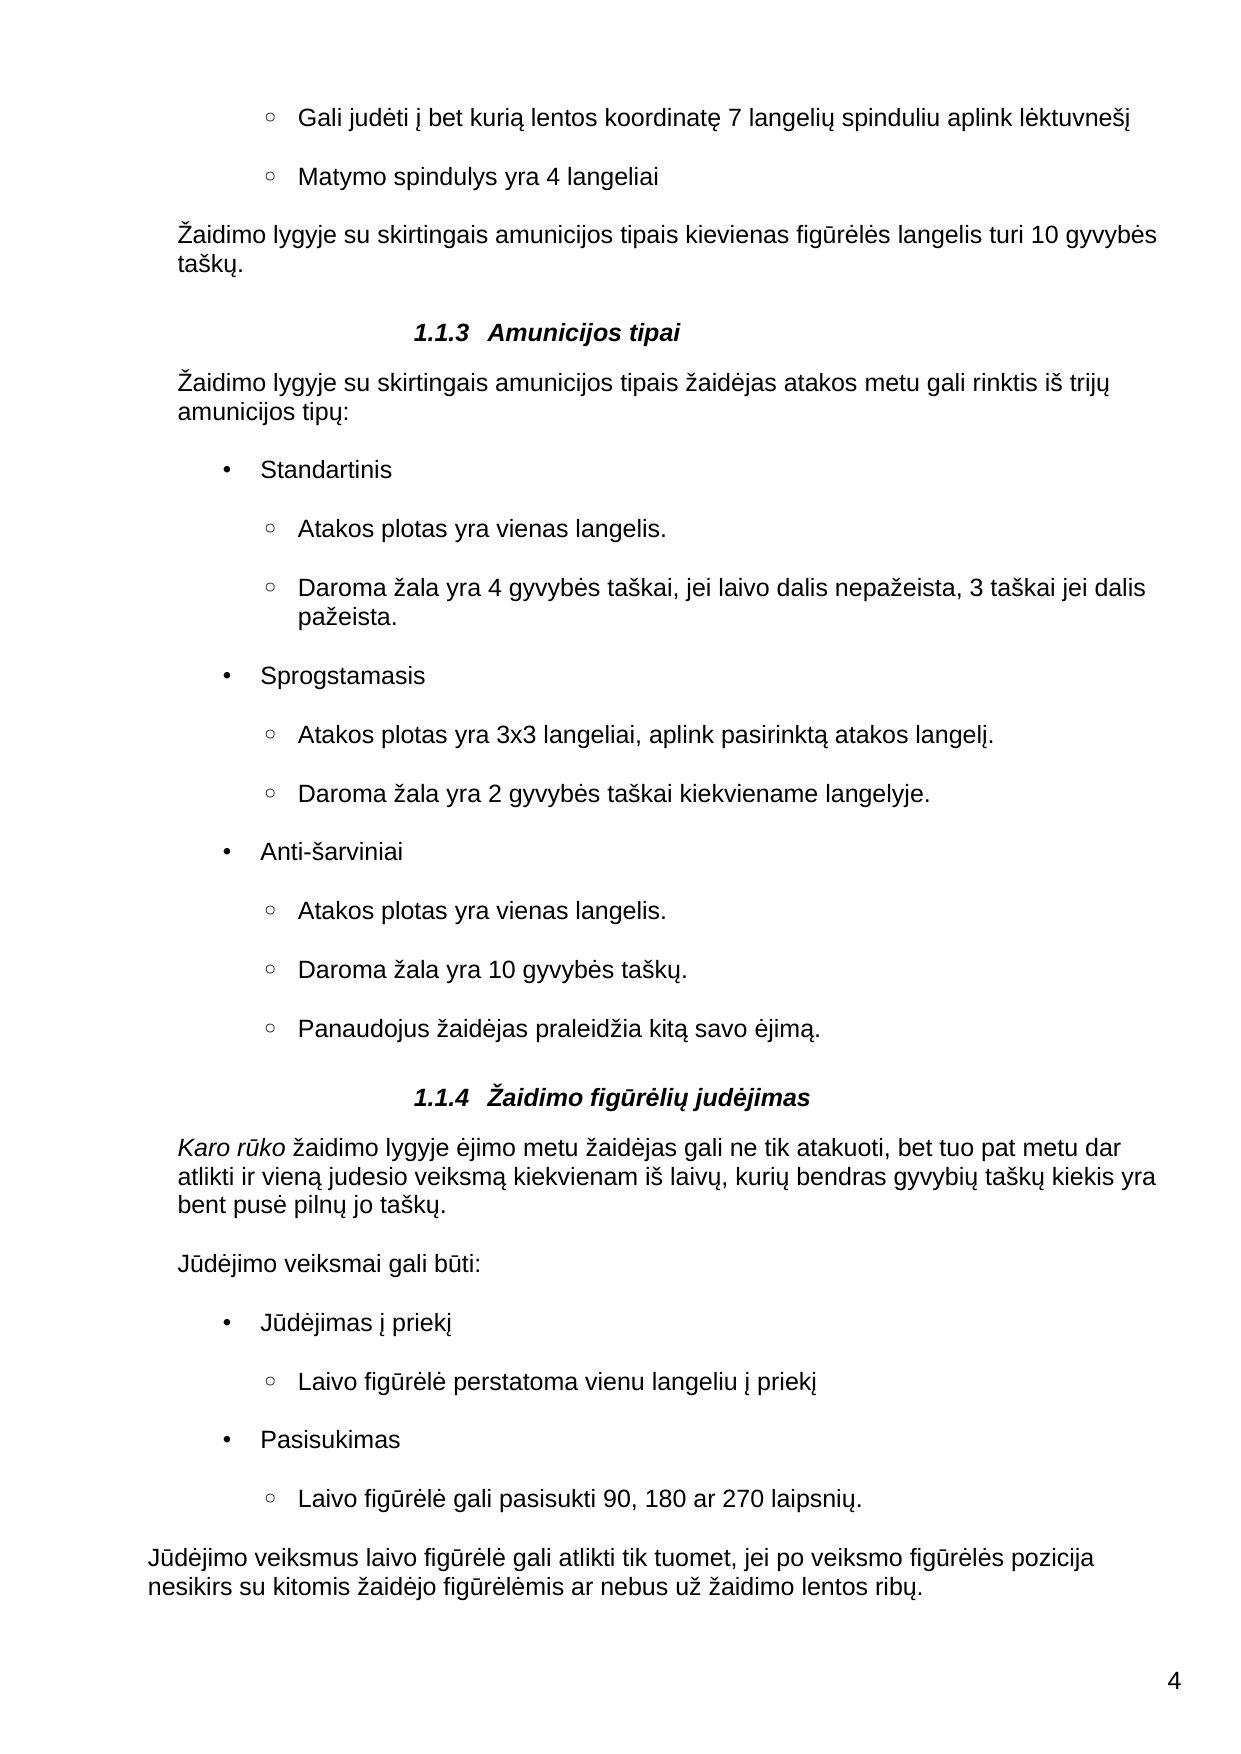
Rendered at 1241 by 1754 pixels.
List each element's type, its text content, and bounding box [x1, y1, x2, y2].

text Žaidimo lygyje su skirtingais amunicijos tipais žaidėjas atakos metu gali rinktis iš trijų amunicijos tipų: [177, 368, 1181, 426]
text Žaidimo lygyje su skirtingais amunicijos tipais kievienas figūrėlės langelis turi 10 gyvybės taškų. [177, 221, 1181, 278]
list Laivo figūrėlė perstatoma vienu langeliu į priekį [260, 1367, 1181, 1396]
list Laivo figūrėlė gali pasisukti 90, 180 ar 270 laipsnių. [260, 1484, 1181, 1513]
list Gali judėti į bet kurią lentos koordinatę 7 langelių spinduliu aplink lėktuvnešį [260, 103, 1181, 132]
list Daroma žala yra 10 gyvybės taškų. [260, 955, 1181, 984]
list Jūdėjimas į priekį [223, 1308, 1181, 1337]
list Sprogstamasis [223, 661, 1181, 690]
text Jūdėjimo veiksmus laivo figūrėlė gali atlikti tik tuomet, jei po veiksmo figūrėlės pozicija nesikirs su kitomis žaidėjo figūrėlėmis ar nebus už žaidimo lentos ribų. [148, 1543, 1181, 1601]
list Standartinis [223, 456, 1181, 484]
list Atakos plotas yra vienas langelis. [260, 514, 1181, 543]
list Panaudojus žaidėjas praleidžia kitą savo ėjimą. [260, 1014, 1181, 1043]
text Karo rūko žaidimo lygyje ėjimo metu žaidėjas gali ne tik atakuoti, bet tuo pat metu dar atlikti ir vieną judesio veiksmą kiekvienam iš laivų, kurių bendras gyvybių taškų kiekis yra bent pusė pilnų jo taškų. [177, 1133, 1181, 1219]
subtitle Amunicijos tipai [413, 318, 1181, 347]
list Atakos plotas yra 3x3 langeliai, aplink pasirinktą atakos langelį. [260, 720, 1181, 748]
list Daroma žala yra 2 gyvybės taškai kiekviename langelyje. [260, 778, 1181, 807]
list Pasisukimas [223, 1426, 1181, 1454]
subtitle Žaidimo figūrėlių judėjimas [413, 1083, 1181, 1112]
text Jūdėjimo veiksmai gali būti: [177, 1249, 1181, 1278]
list Daroma žala yra 4 gyvybės taškai, jei laivo dalis nepažeista, 3 taškai jei dalis pažeista. [260, 573, 1181, 631]
list Anti-šarviniai [223, 837, 1181, 866]
list Matymo spindulys yra 4 langeliai [260, 162, 1181, 191]
list Atakos plotas yra vienas langelis. [260, 896, 1181, 925]
